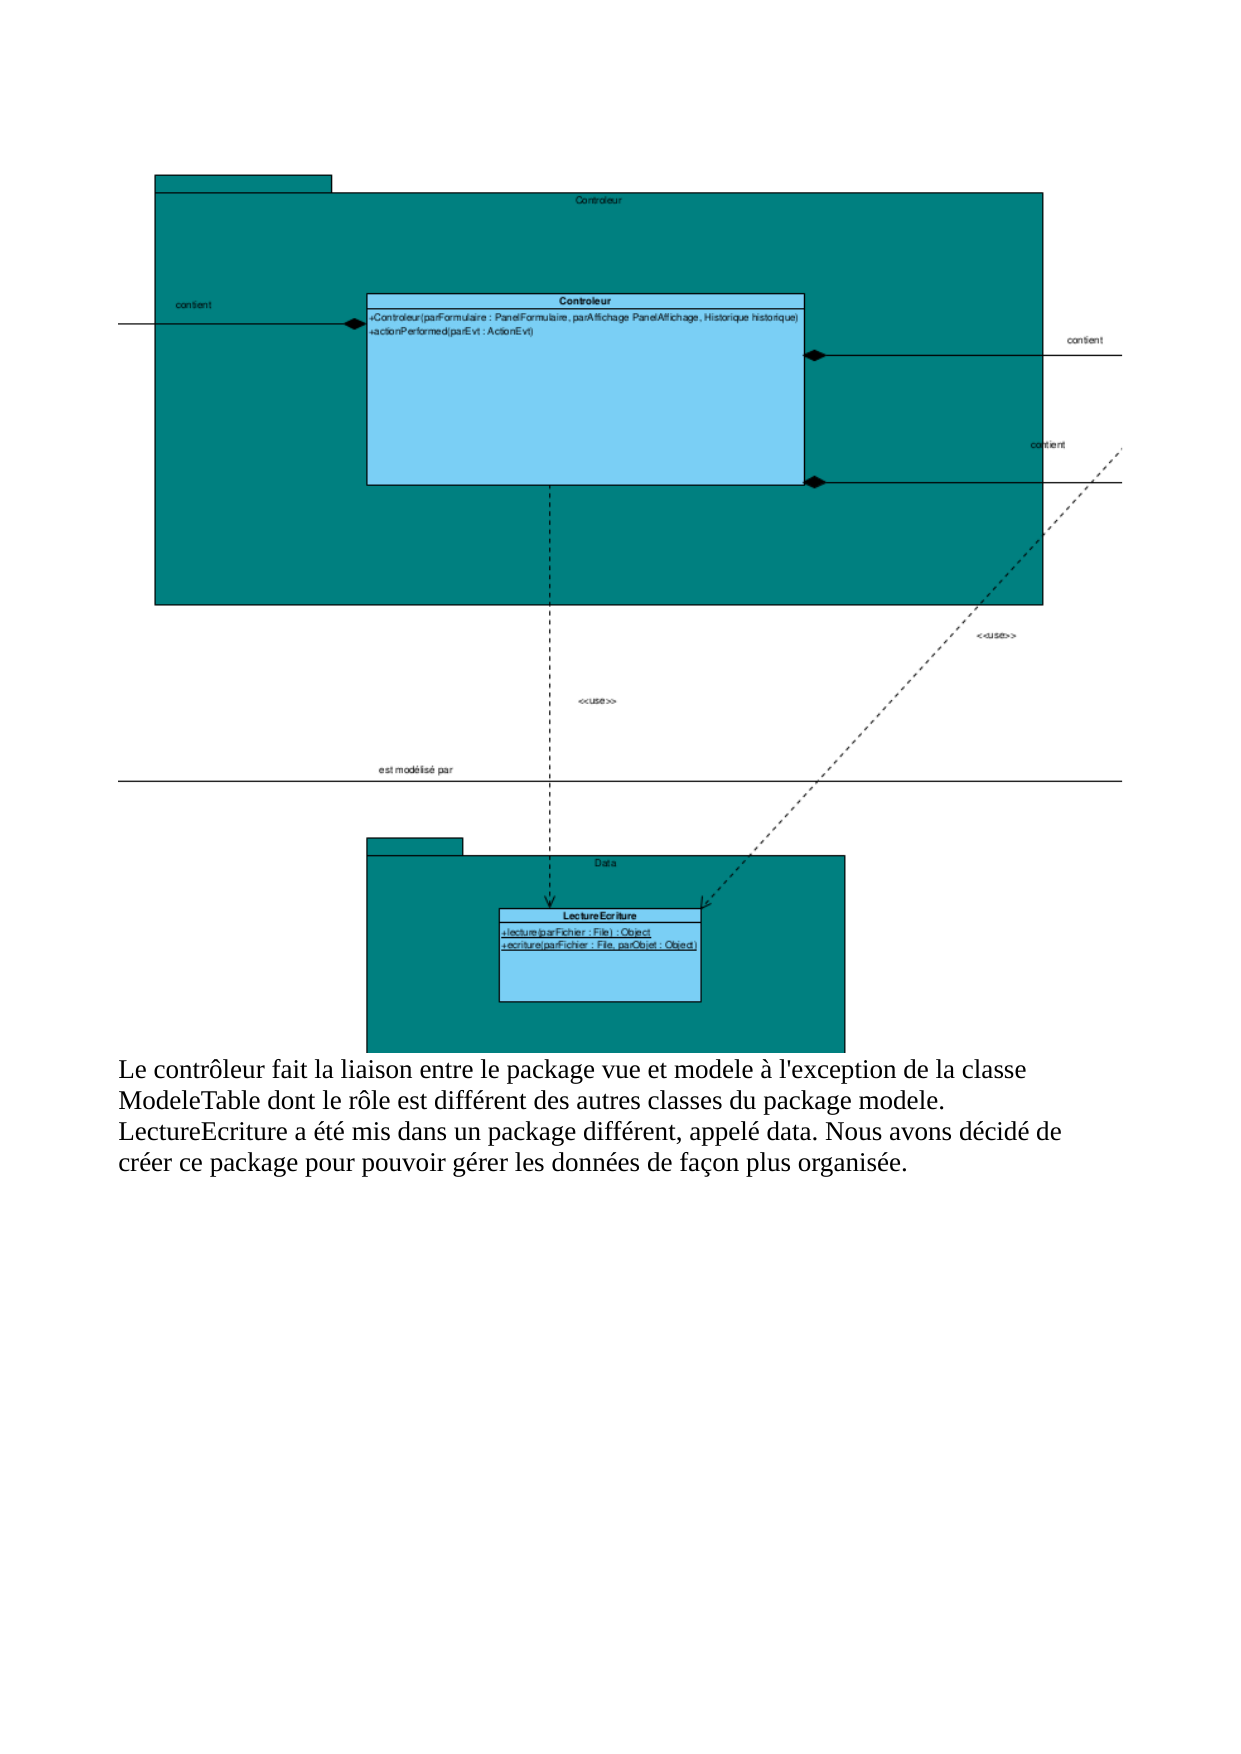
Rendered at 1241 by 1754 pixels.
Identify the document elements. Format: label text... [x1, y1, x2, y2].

picture [118, 118, 1123, 1053]
text LectureEcriture a été mis dans un package différent, appelé data. Nous avons décidé de créer ce package pour pouvoir gérer les données de façon plus organisée. [118, 1115, 1122, 1177]
text Le contrôleur fait la liaison entre le package vue et modele à l'exception de la classe ModeleTable dont le rôle est différent des autres classes du package modele. [118, 1053, 1122, 1115]
